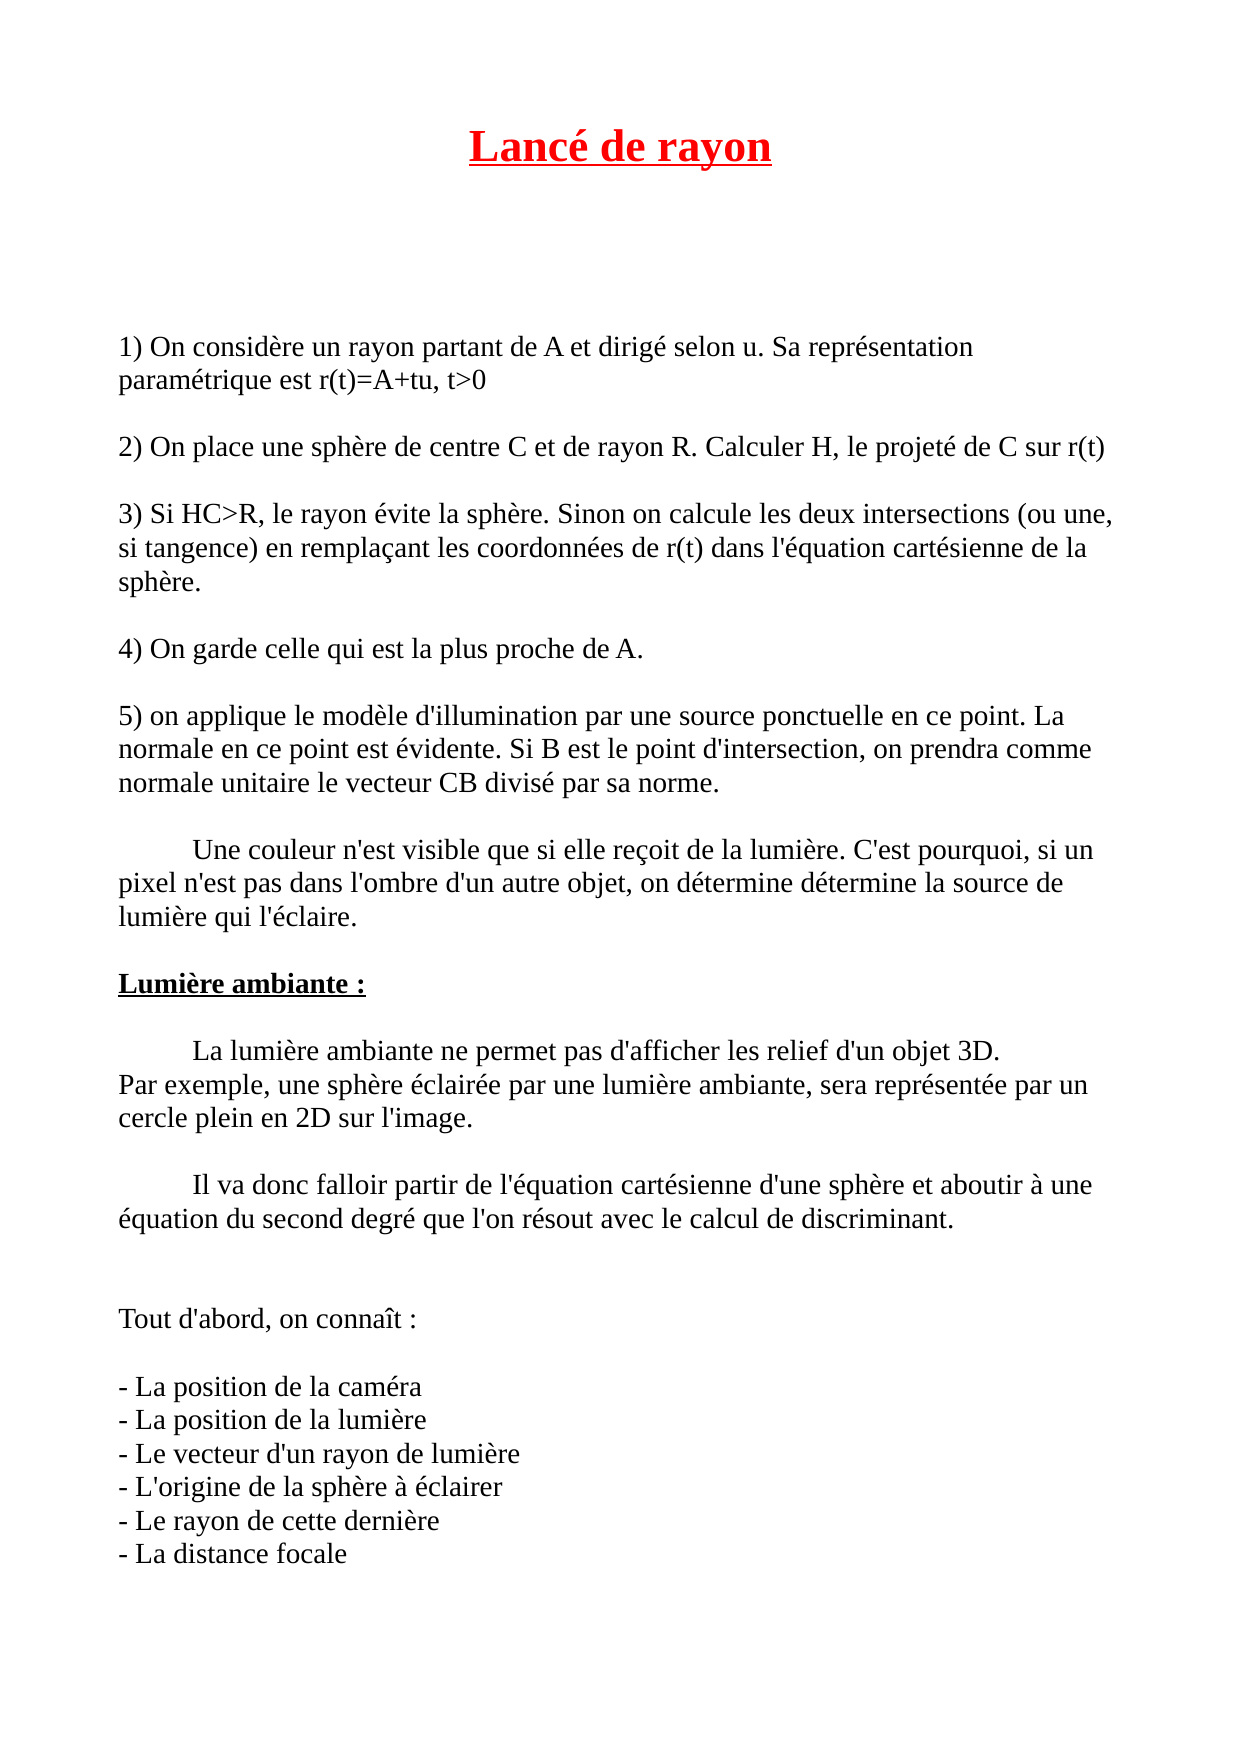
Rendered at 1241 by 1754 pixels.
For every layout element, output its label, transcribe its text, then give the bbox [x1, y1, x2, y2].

text Par exemple, une sphère éclairée par une lumière ambiante, sera représentée par un cercle plein en 2D sur l'image. [118, 1067, 1122, 1134]
text - La distance focale [118, 1536, 1122, 1570]
text 3) Si HC>R, le rayon évite la sphère. Sinon on calcule les deux intersections (ou une, si tangence) en remplaçant les coordonnées de r(t) dans l'équation cartésienne de la sphère. [118, 497, 1122, 597]
text 5) on applique le modèle d'illumination par une source ponctuelle en ce point. La normale en ce point est évidente. Si B est le point d'intersection, on prendra comme normale unitaire le vecteur CB divisé par sa norme. [118, 698, 1122, 798]
text - La position de la lumière [118, 1402, 1122, 1436]
text 4) On garde celle qui est la plus proche de A. [118, 631, 1122, 664]
text - Le rayon de cette dernière [118, 1503, 1122, 1536]
text - La position de la caméra [118, 1369, 1122, 1402]
text Lancé de rayon [118, 118, 1122, 171]
text Tout d'abord, on connaît : [118, 1302, 1122, 1335]
text Il va donc falloir partir de l'équation cartésienne d'une sphère et aboutir à une équation du second degré que l'on résout avec le calcul de discriminant. [118, 1167, 1122, 1234]
text Une couleur n'est visible que si elle reçoit de la lumière. C'est pourquoi, si un pixel n'est pas dans l'ombre d'un autre objet, on détermine détermine la source de lumière qui l'éclaire. [118, 832, 1122, 933]
text La lumière ambiante ne permet pas d'afficher les relief d'un objet 3D. [118, 1033, 1122, 1067]
text Lumière ambiante : [118, 966, 1122, 1000]
text - Le vecteur d'un rayon de lumière [118, 1436, 1122, 1469]
text 1) On considère un rayon partant de A et dirigé selon u. Sa représentation paramétrique est r(t)=A+tu, t>0 [118, 329, 1122, 396]
text - L'origine de la sphère à éclairer [118, 1469, 1122, 1503]
text 2) On place une sphère de centre C et de rayon R. Calculer H, le projeté de C sur r(t) [118, 429, 1122, 463]
